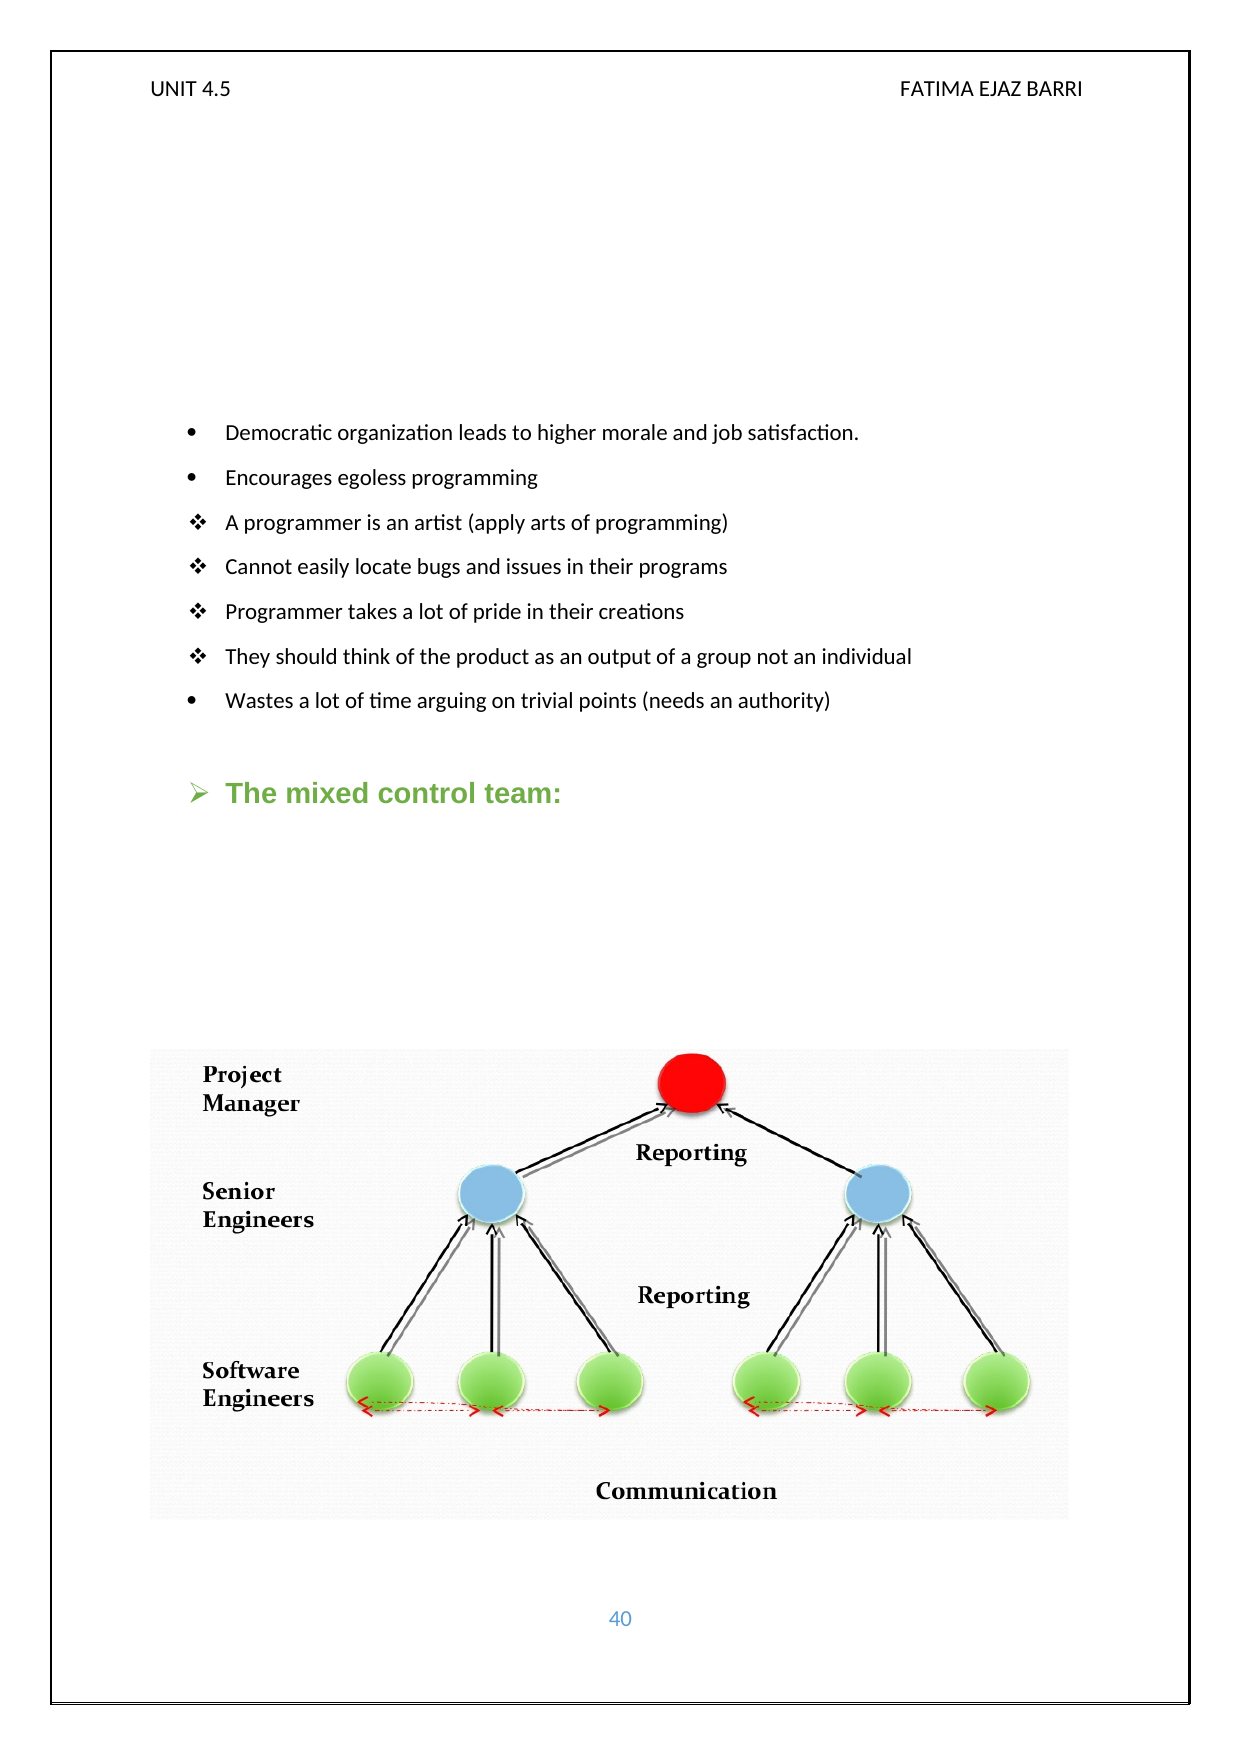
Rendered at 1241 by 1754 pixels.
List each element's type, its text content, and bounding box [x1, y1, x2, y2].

list A programmer is an artist (apply arts of programming) [188, 508, 1090, 536]
list They should think of the product as an output of a group not an individual [188, 642, 1090, 670]
list Democratic organization leads to higher morale and job satisfaction. [188, 418, 1090, 446]
list The mixed control team: [188, 776, 1090, 809]
list Wastes a lot of time arguing on trivial points (needs an authority) [188, 686, 1090, 714]
list Cannot easily locate bugs and issues in their programs [188, 552, 1090, 580]
list Encourages egoless programming [188, 463, 1090, 491]
list Programmer takes a lot of pride in their creations [188, 597, 1090, 625]
